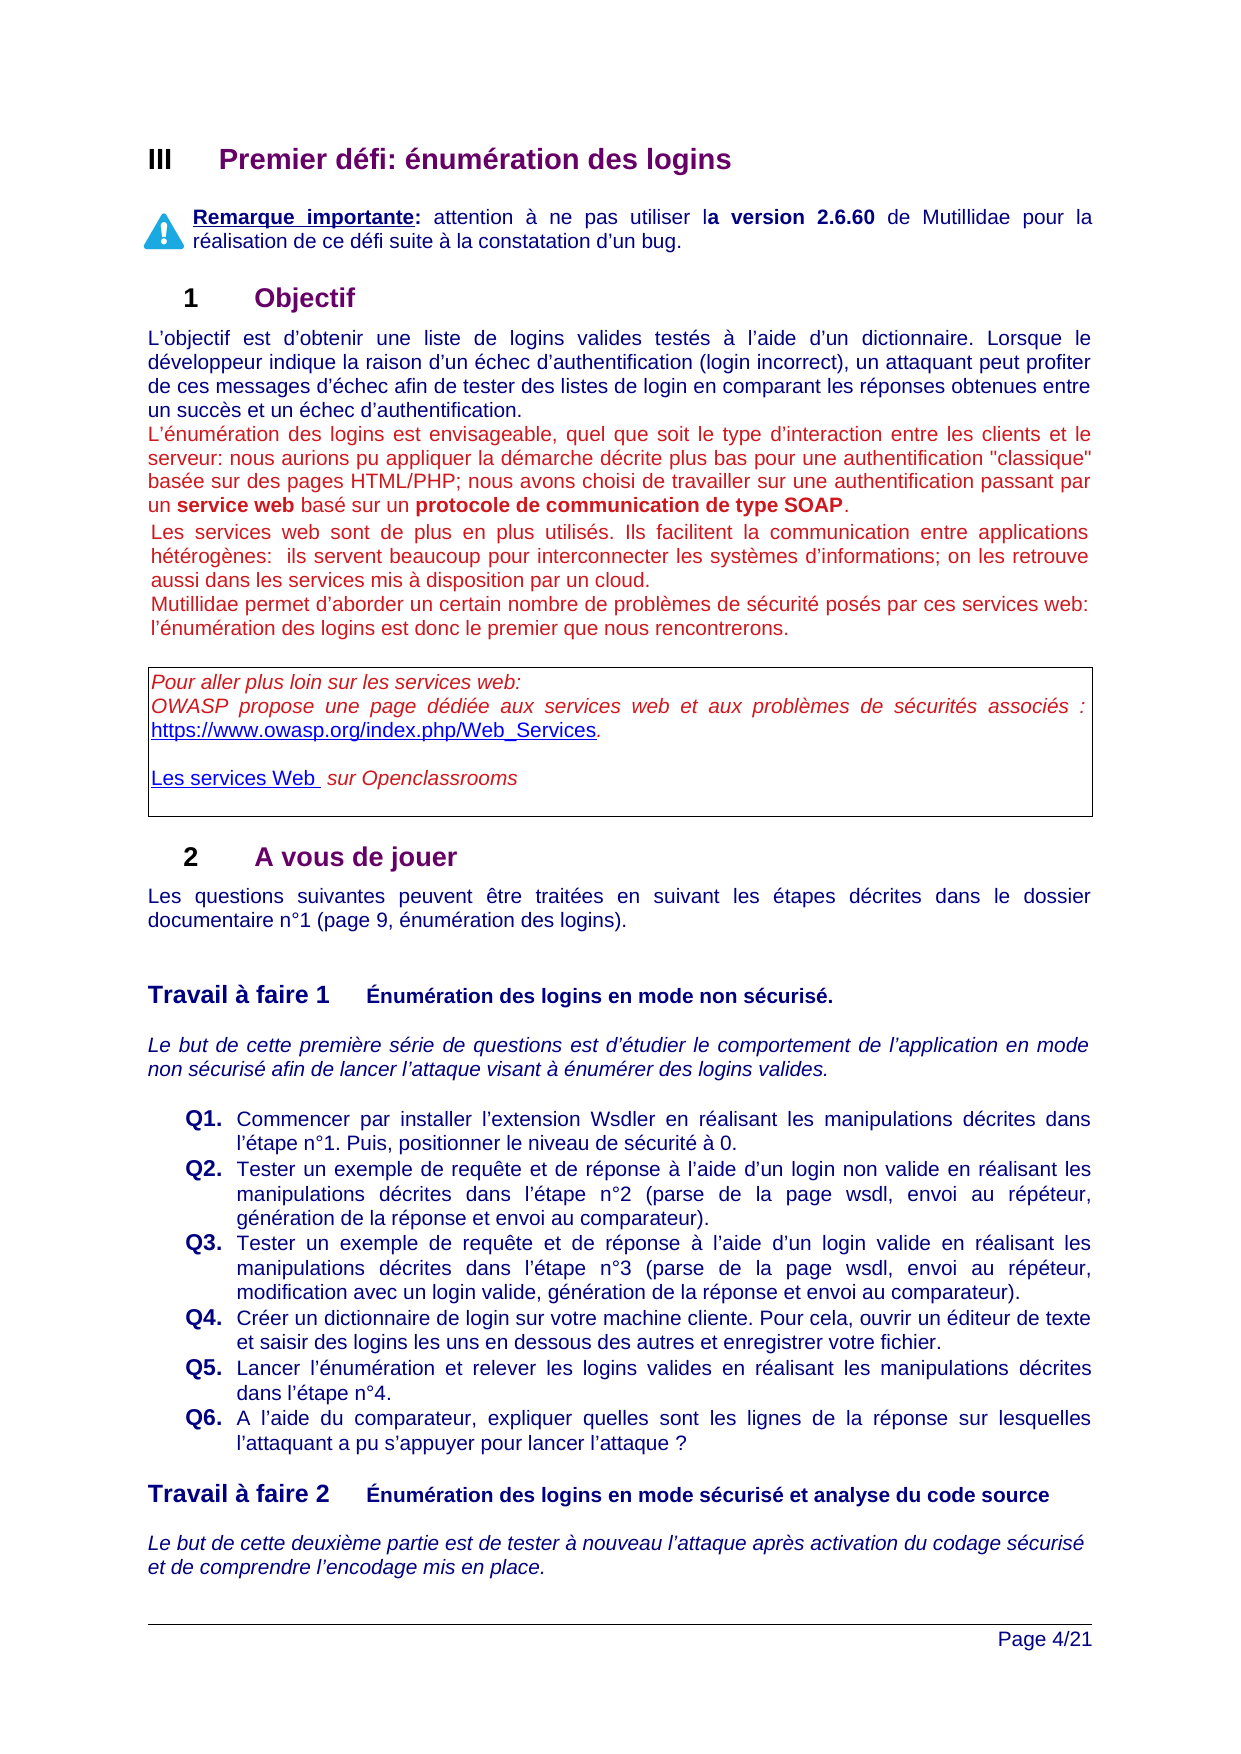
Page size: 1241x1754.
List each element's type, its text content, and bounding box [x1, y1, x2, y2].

list Tester un exemple de requête et de réponse à l’aide d’un login valide en réalisant les manipulations décrites dans l’étape n°3 (parse de la page wsdl, envoi au répéteur, modification avec un login valide, génération de la réponse et envoi au comparateur). [185, 1229, 1092, 1304]
text OWASP propose une page dédiée aux services web et aux problèmes de sécurités associés : https://www.owasp.org/index.php/Web_Services. [149, 691, 1092, 742]
text Le but de cette première série de questions est d’étudier le comportement de l’application en mode non sécurisé afin de lancer l’attaque visant à énumérer des logins valides. [148, 1033, 1092, 1081]
list Tester un exemple de requête et de réponse à l’aide d’un login non valide en réalisant les manipulations décrites dans l’étape n°2 (parse de la page wsdl, envoi au répéteur, génération de la réponse et envoi au comparateur). [185, 1155, 1092, 1229]
list Lancer l’énumération et relever les logins valides en réalisant les manipulations décrites dans l’étape n°4. [185, 1354, 1092, 1404]
subtitle Premier défi: énumération des logins [148, 142, 1092, 176]
text Pour aller plus loin sur les services web: [149, 668, 1092, 691]
list Remarque importante: attention à ne pas utiliser la version 2.6.60 de Mutillidae pour la réalisation de ce défi suite à la constatation d’un bug. [148, 205, 1092, 253]
text Les services web sont de plus en plus utilisés. Ils facilitent la communication entre applications hétérogènes: ils servent beaucoup pour interconnecter les systèmes d’informations; on les retrouve aussi dans les services mis à disposition par un cloud. [148, 517, 1092, 592]
list Énumération des logins en mode sécurisé et analyse du code source [148, 1478, 1092, 1507]
text L’objectif est d’obtenir une liste de logins valides testés à l’aide d’un dictionnaire. Lorsque le développeur indique la raison d’un échec d’authentification (login incorrect), un attaquant peut profiter de ces messages d’échec afin de tester des listes de login en comparant les réponses obtenues entre un succès et un échec d’authentification. [148, 326, 1092, 421]
subtitle A vous de jouer [183, 841, 1092, 872]
text Les questions suivantes peuvent être traitées en suivant les étapes décrites dans le dossier documentaire n°1 (page 9, énumération des logins). [148, 884, 1092, 932]
text Mutillidae permet d’aborder un certain nombre de problèmes de sécurité posés par ces services web: l’énumération des logins est donc le premier que nous rencontrerons. [148, 592, 1092, 643]
text Les services Web sur Openclassrooms [149, 763, 1092, 790]
list Énumération des logins en mode non sécurisé. [148, 980, 1092, 1009]
text Le but de cette deuxième partie est de tester à nouveau l’attaque après activation du codage sécurisé et de comprendre l’encodage mis en place. [148, 1531, 1092, 1579]
list Créer un dictionnaire de login sur votre machine cliente. Pour cela, ouvrir un éditeur de texte et saisir des logins les uns en dessous des autres et enregistrer votre fichier. [185, 1304, 1092, 1354]
list A l’aide du comparateur, expliquer quelles sont les lignes de la réponse sur lesquelles l’attaquant a pu s’appuyer pour lancer l’attaque ? [185, 1404, 1092, 1454]
subtitle Objectif [183, 282, 1092, 313]
text L’énumération des logins est envisageable, quel que soit le type d’interaction entre les clients et le serveur: nous aurions pu appliquer la démarche décrite plus bas pour une authentification "classique" basée sur des pages HTML/PHP; nous avons choisi de travailler sur une authentification passant par un service web basé sur un protocole de communication de type SOAP. [148, 421, 1092, 517]
list Commencer par installer l’extension Wsdler en réalisant les manipulations décrites dans l’étape n°1. Puis, positionner le niveau de sécurité à 0. [185, 1105, 1092, 1155]
picture [141, 213, 187, 251]
